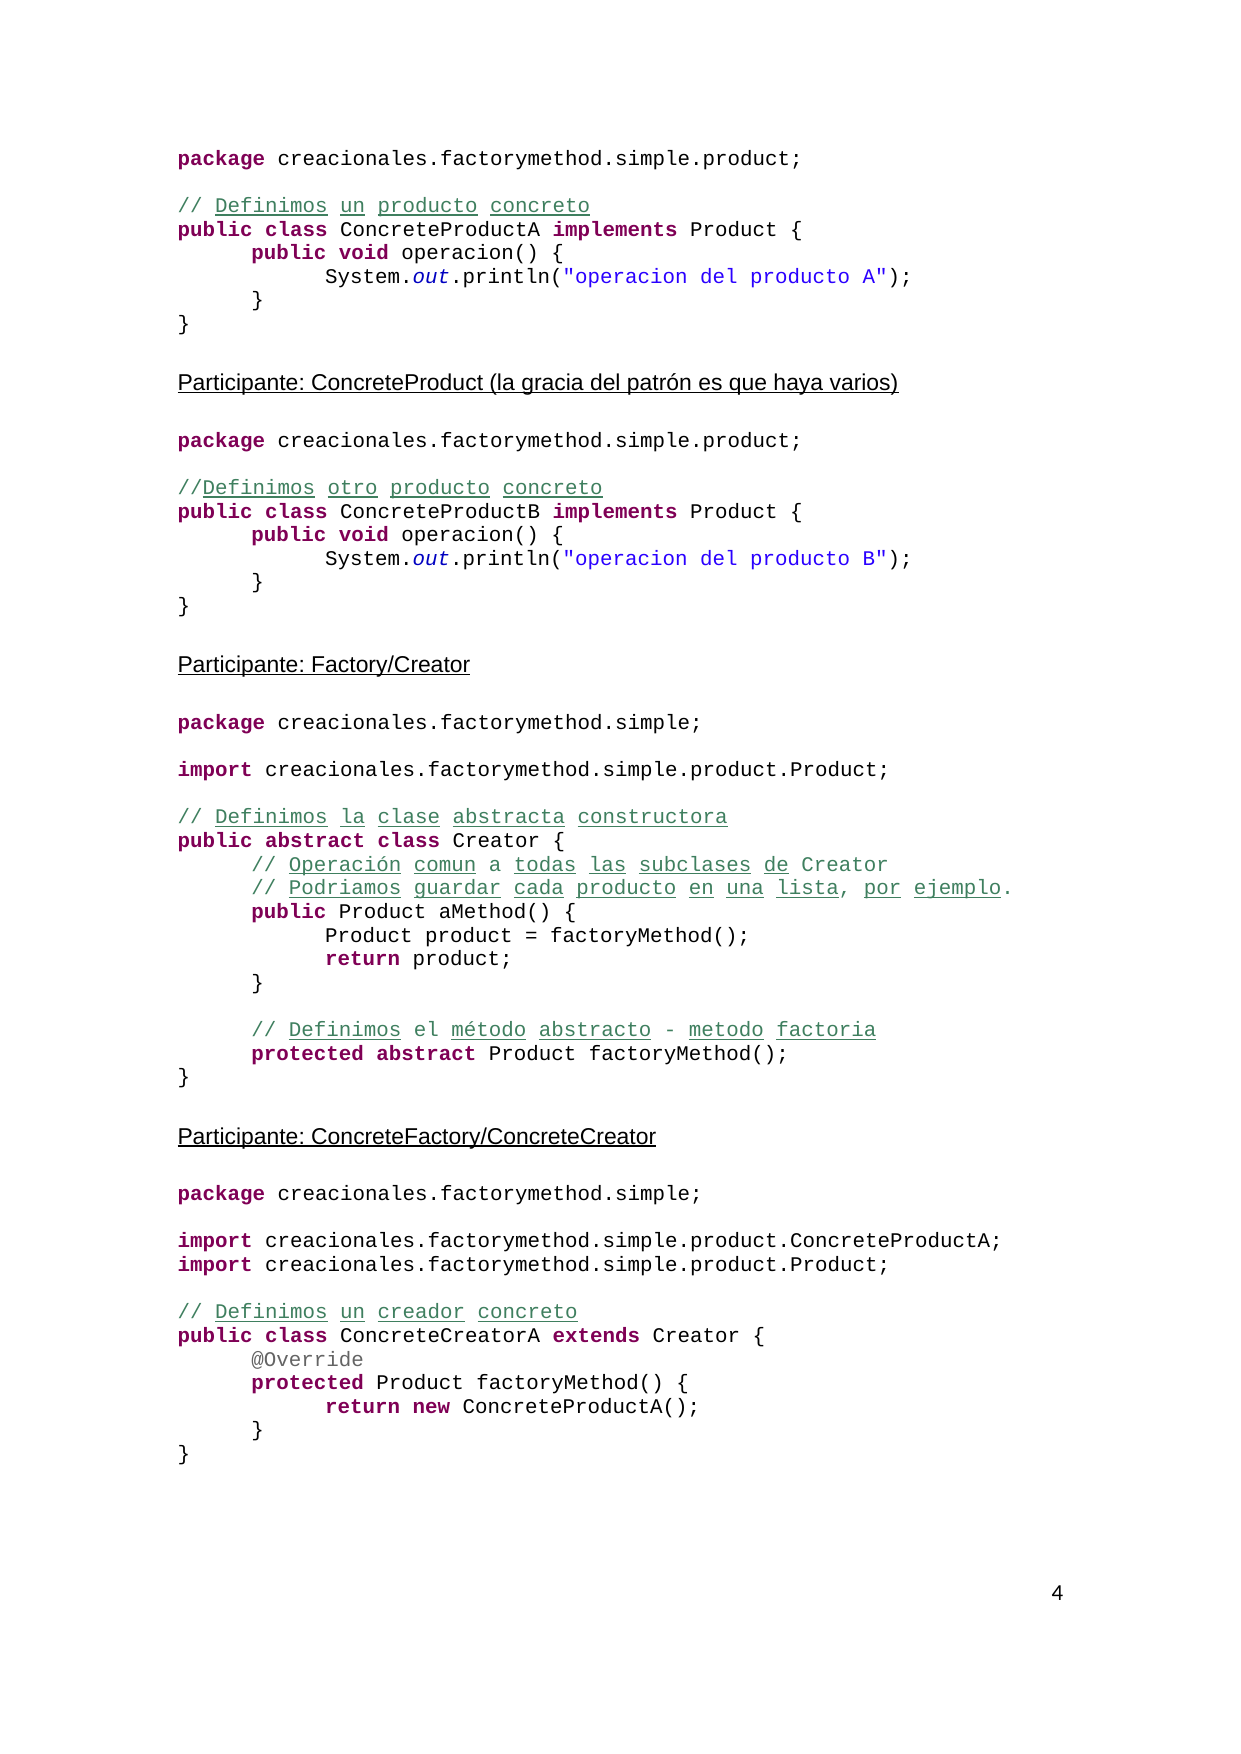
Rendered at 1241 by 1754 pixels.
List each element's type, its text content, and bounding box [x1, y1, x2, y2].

text protected abstract Product factoryMethod(); [177, 1043, 1063, 1066]
text Participante: ConcreteProduct (la gracia del patrón es que haya varios) [177, 369, 1063, 396]
text public void operacion() { [177, 524, 1063, 548]
text import creacionales.factorymethod.simple.product.Product; [177, 759, 1063, 783]
text // Definimos un creador concreto [177, 1301, 1063, 1325]
text System.out.println("operacion del producto B"); [177, 548, 1063, 572]
text public class ConcreteProductB implements Product { [177, 501, 1063, 524]
text public Product aMethod() { [177, 901, 1063, 924]
text } [177, 289, 1063, 313]
text // Definimos un producto concreto [177, 195, 1063, 218]
text Participante: ConcreteFactory/ConcreteCreator [177, 1123, 1063, 1149]
text // Operación comun a todas las subclases de Creator [177, 854, 1063, 877]
text return product; [177, 948, 1063, 972]
text public class ConcreteCreatorA extends Creator { [177, 1325, 1063, 1348]
text protected Product factoryMethod() { [177, 1372, 1063, 1396]
text package creacionales.factorymethod.simple.product; [177, 148, 1063, 171]
text public class ConcreteProductA implements Product { [177, 218, 1063, 242]
text // Definimos la clase abstracta constructora [177, 806, 1063, 830]
text } [177, 1066, 1063, 1090]
text package creacionales.factorymethod.simple; [177, 1183, 1063, 1207]
text return new ConcreteProductA(); [177, 1396, 1063, 1419]
text } [177, 595, 1063, 619]
text } [177, 1419, 1063, 1443]
text @Override [177, 1348, 1063, 1372]
text } [177, 972, 1063, 996]
text } [177, 313, 1063, 337]
text //Definimos otro producto concreto [177, 477, 1063, 501]
text // Podriamos guardar cada producto en una lista, por ejemplo. [177, 877, 1063, 901]
text System.out.println("operacion del producto A"); [177, 266, 1063, 289]
text import creacionales.factorymethod.simple.product.Product; [177, 1254, 1063, 1278]
text package creacionales.factorymethod.simple.product; [177, 430, 1063, 453]
text Participante: Factory/Creator [177, 651, 1063, 678]
text Product product = factoryMethod(); [177, 924, 1063, 948]
text import creacionales.factorymethod.simple.product.ConcreteProductA; [177, 1230, 1063, 1254]
text // Definimos el método abstracto - metodo factoria [177, 1019, 1063, 1043]
text package creacionales.factorymethod.simple; [177, 712, 1063, 735]
text } [177, 572, 1063, 595]
text } [177, 1443, 1063, 1467]
text public abstract class Creator { [177, 830, 1063, 854]
text public void operacion() { [177, 242, 1063, 266]
